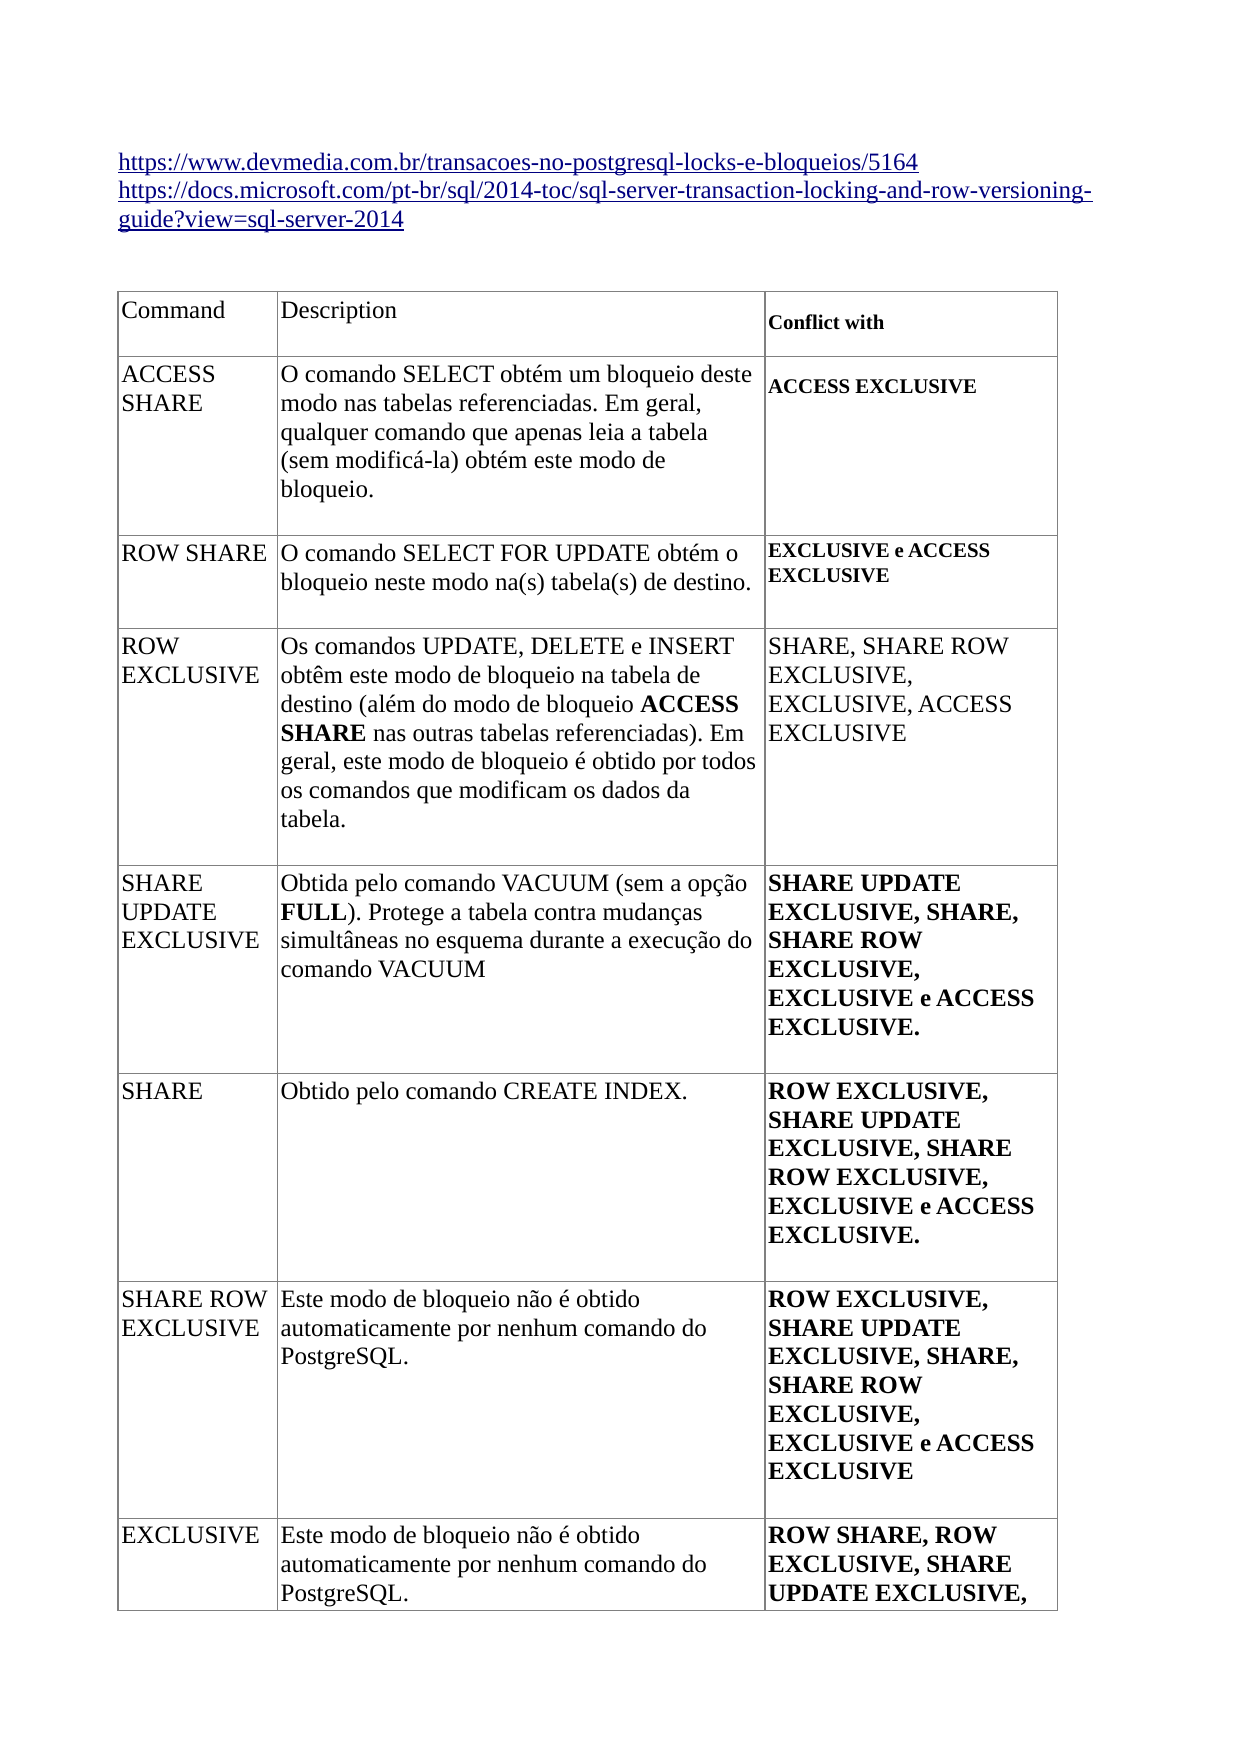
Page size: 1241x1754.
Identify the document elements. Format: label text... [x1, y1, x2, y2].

text https://docs.microsoft.com/pt-br/sql/2014-toc/sql-server-transaction-locking-and-row-versioning-guide?view=sql-server-2014 [118, 176, 1122, 233]
table_cell SHARE [119, 1074, 277, 1281]
table_cell SHARE ROW EXCLUSIVE [119, 1282, 277, 1517]
table_cell SHARE UPDATE EXCLUSIVE [119, 866, 277, 1073]
table_cell ROW EXCLUSIVE, SHARE UPDATE EXCLUSIVE, SHARE ROW EXCLUSIVE, EXCLUSIVE e ACCESS EXCLUSIVE. [766, 1074, 1057, 1281]
table_header Command [119, 292, 277, 356]
table_cell ACCESS SHARE [119, 357, 277, 535]
table_cell O comando SELECT FOR UPDATE obtém o bloqueio neste modo na(s) tabela(s) de destino. [278, 536, 764, 628]
table_cell SHARE, SHARE ROW EXCLUSIVE, EXCLUSIVE, ACCESS EXCLUSIVE [766, 629, 1057, 865]
table_header Conflict with [766, 292, 1057, 356]
table_cell Os comandos UPDATE, DELETE e INSERT obtêm este modo de bloqueio na tabela de destino (além do modo de bloqueio ACCESS SHARE nas outras tabelas referenciadas). Em geral, este modo de bloqueio é obtido por todos os comandos que modificam os dados da tabela. [278, 629, 764, 865]
table_cell EXCLUSIVE e ACCESS EXCLUSIVE [766, 536, 1057, 628]
text https://www.devmedia.com.br/transacoes-no-postgresql-locks-e-bloqueios/5164 [118, 147, 1122, 176]
table_cell ROW EXCLUSIVE [119, 629, 277, 865]
table_cell Obtido pelo comando CREATE INDEX. [278, 1074, 764, 1281]
table_cell ROW EXCLUSIVE, SHARE UPDATE EXCLUSIVE, SHARE, SHARE ROW EXCLUSIVE, EXCLUSIVE e ACCESS EXCLUSIVE [766, 1282, 1057, 1517]
table_cell ROW SHARE, ROW EXCLUSIVE, SHARE UPDATE EXCLUSIVE, [766, 1519, 1057, 1610]
table_cell EXCLUSIVE [119, 1519, 277, 1610]
table_cell ROW SHARE [119, 536, 277, 628]
table_cell ACCESS EXCLUSIVE [766, 357, 1057, 535]
table_header Description [278, 292, 764, 356]
table_cell Este modo de bloqueio não é obtido automaticamente por nenhum comando do PostgreSQL. [278, 1519, 764, 1610]
table_cell O comando SELECT obtém um bloqueio deste modo nas tabelas referenciadas. Em geral, qualquer comando que apenas leia a tabela (sem modificá-la) obtém este modo de bloqueio. [278, 357, 764, 535]
table_cell SHARE UPDATE EXCLUSIVE, SHARE, SHARE ROW EXCLUSIVE, EXCLUSIVE e ACCESS EXCLUSIVE. [766, 866, 1057, 1073]
table_cell Obtida pelo comando VACUUM (sem a opção FULL). Protege a tabela contra mudanças simultâneas no esquema durante a execução do comando VACUUM [278, 866, 764, 1073]
table_cell Este modo de bloqueio não é obtido automaticamente por nenhum comando do PostgreSQL. [278, 1282, 764, 1517]
